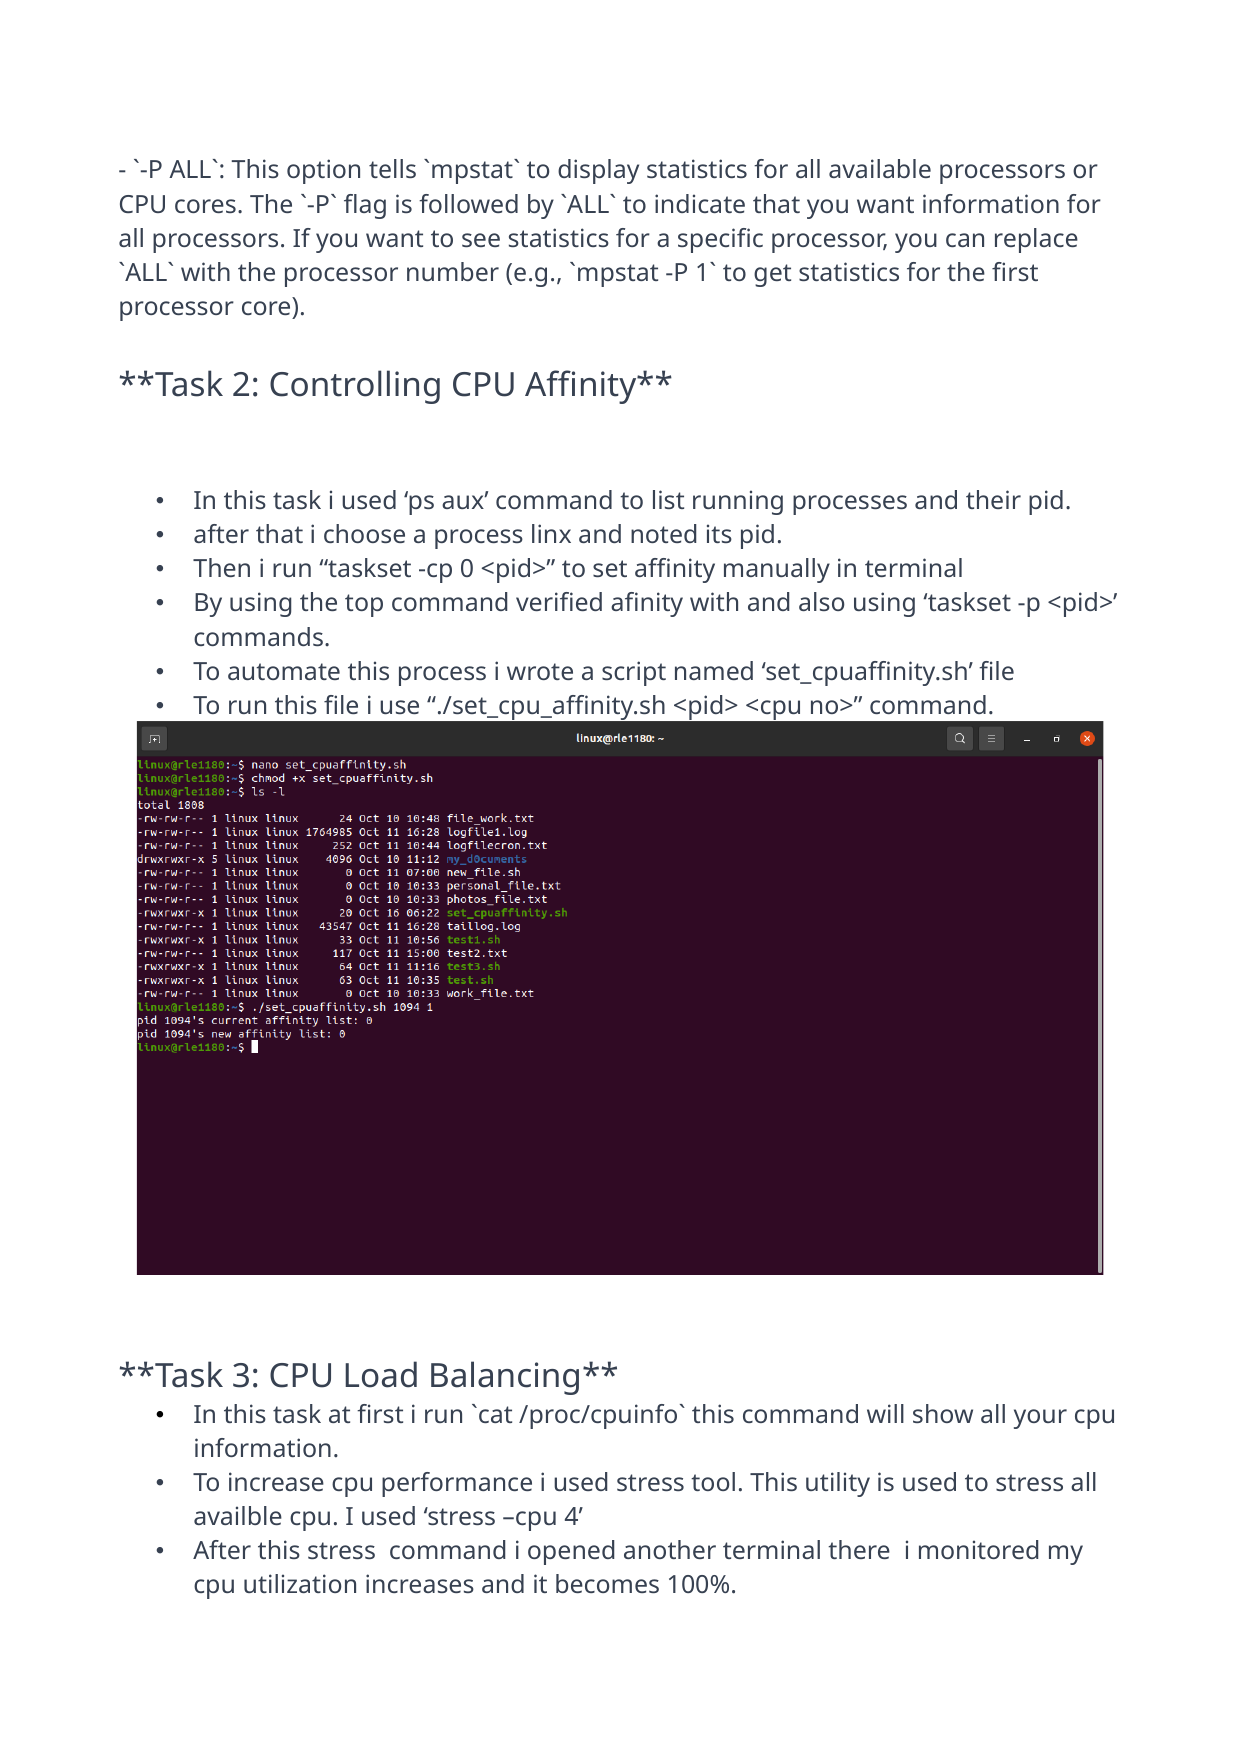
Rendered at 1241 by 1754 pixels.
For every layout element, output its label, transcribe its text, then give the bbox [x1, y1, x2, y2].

text **Task 2: Controlling CPU Affinity** [118, 361, 1122, 406]
text - `-P ALL`: This option tells `mpstat` to display statistics for all available processors or CPU cores. The `-P` flag is followed by `ALL` to indicate that you want information for all processors. If you want to see statistics for a specific processor, you can replace `ALL` with the processor number (e.g., `mpstat -P 1` to get statistics for the first processor core). [118, 152, 1122, 322]
picture [136, 721, 1104, 1275]
list In this task i used ‘ps aux’ command to list running processes and their pid. [156, 483, 1122, 517]
list In this task at first i run `cat /proc/cpuinfo` this command will show all your cpu information. [156, 1397, 1122, 1465]
list To automate this process i wrote a script named ‘set_cpuaffinity.sh’ file [156, 653, 1122, 687]
list To run this file i use “./set_cpu_affinity.sh <pid> <cpu no>” command. [156, 687, 1122, 721]
list Then i run “taskset -cp 0 <pid>” to set affinity manually in terminal [156, 551, 1122, 585]
list After this stress command i opened another terminal there i monitored my cpu utilization increases and it becomes 100%. [156, 1533, 1122, 1601]
text **Task 3: CPU Load Balancing** [118, 1351, 1122, 1397]
list To increase cpu performance i used stress tool. This utility is used to stress all availble cpu. I used ‘stress –cpu 4’ [156, 1465, 1122, 1533]
list By using the top command verified afinity with and also using ‘taskset -p <pid>’ commands. [156, 585, 1122, 653]
list after that i choose a process linx and noted its pid. [156, 517, 1122, 551]
